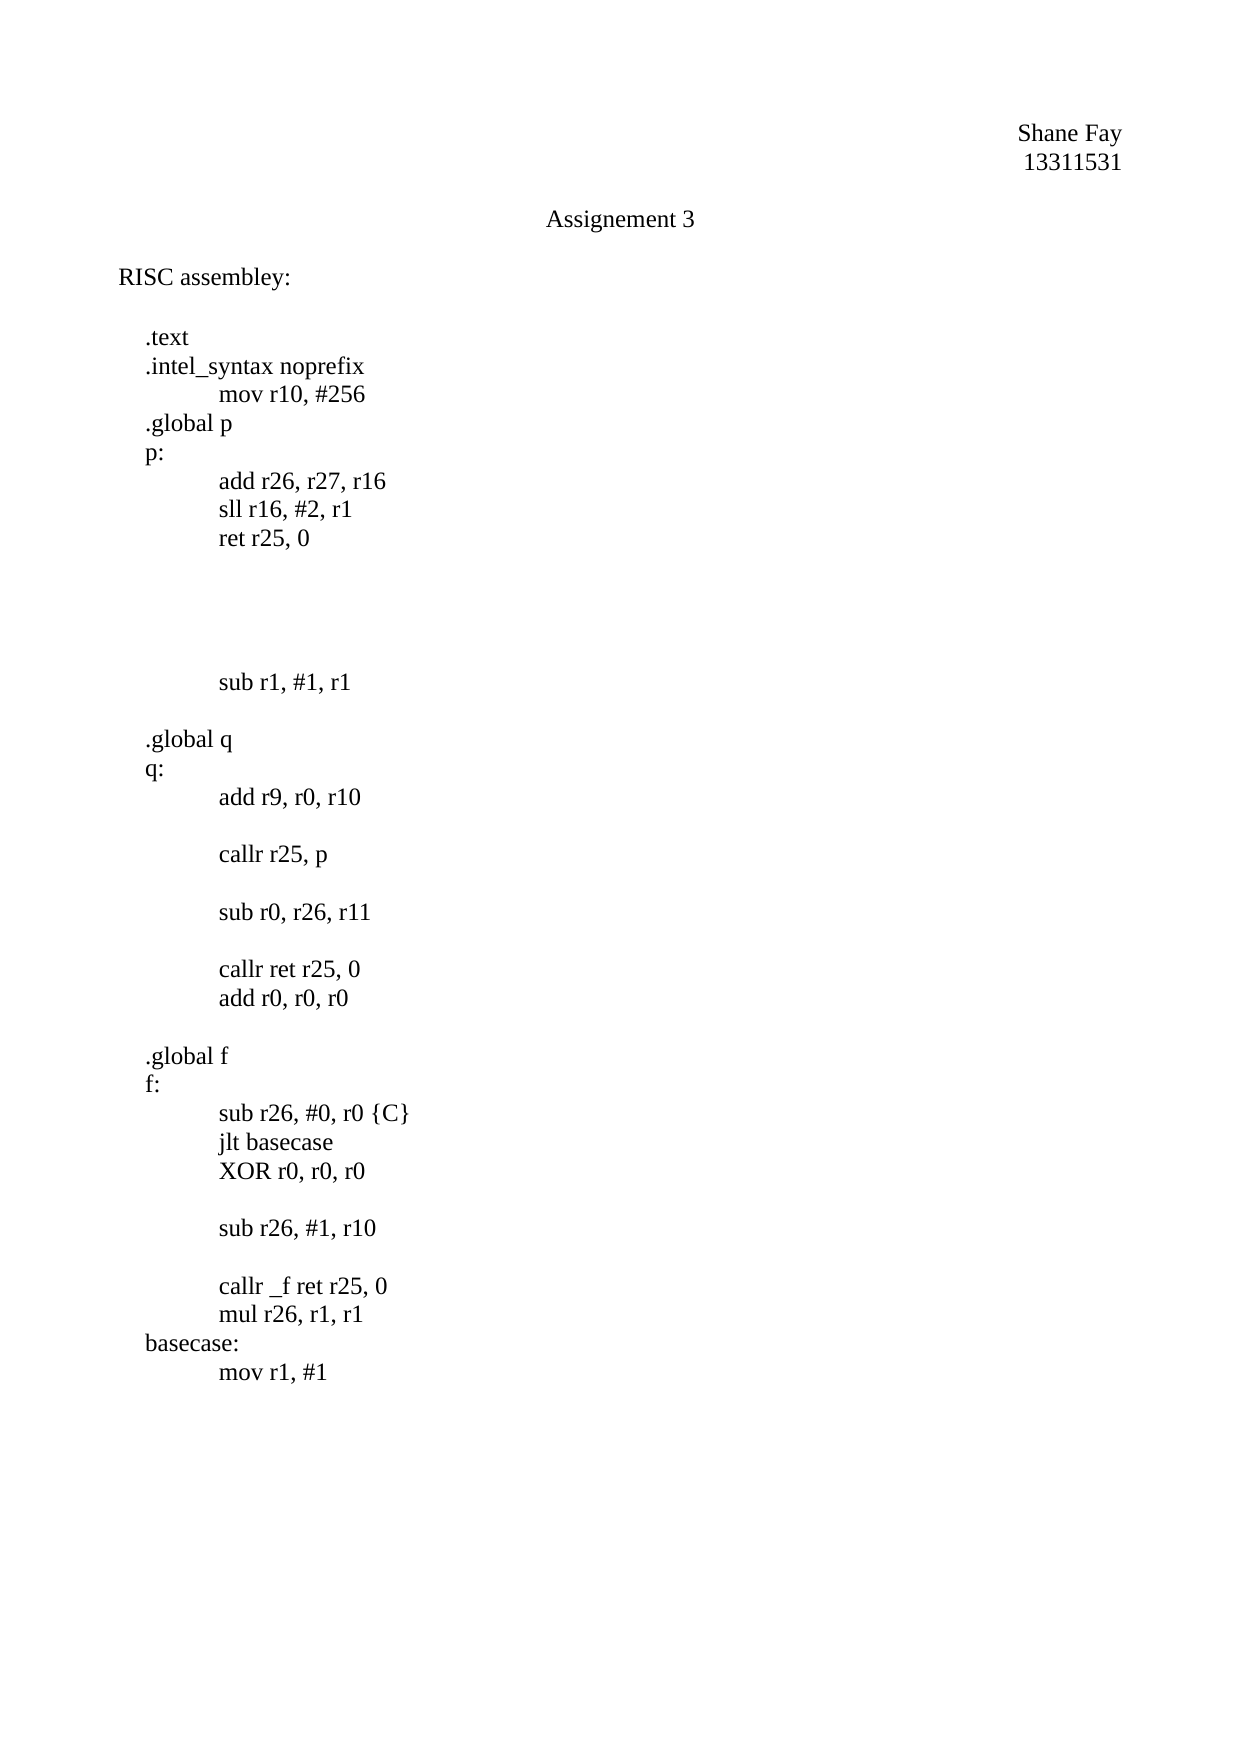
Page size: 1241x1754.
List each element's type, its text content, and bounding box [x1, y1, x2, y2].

text 13311531 [118, 147, 1122, 176]
text Shane Fay [118, 118, 1122, 147]
text Assignement 3 [118, 204, 1122, 233]
text RISC assembley: [118, 262, 1122, 291]
